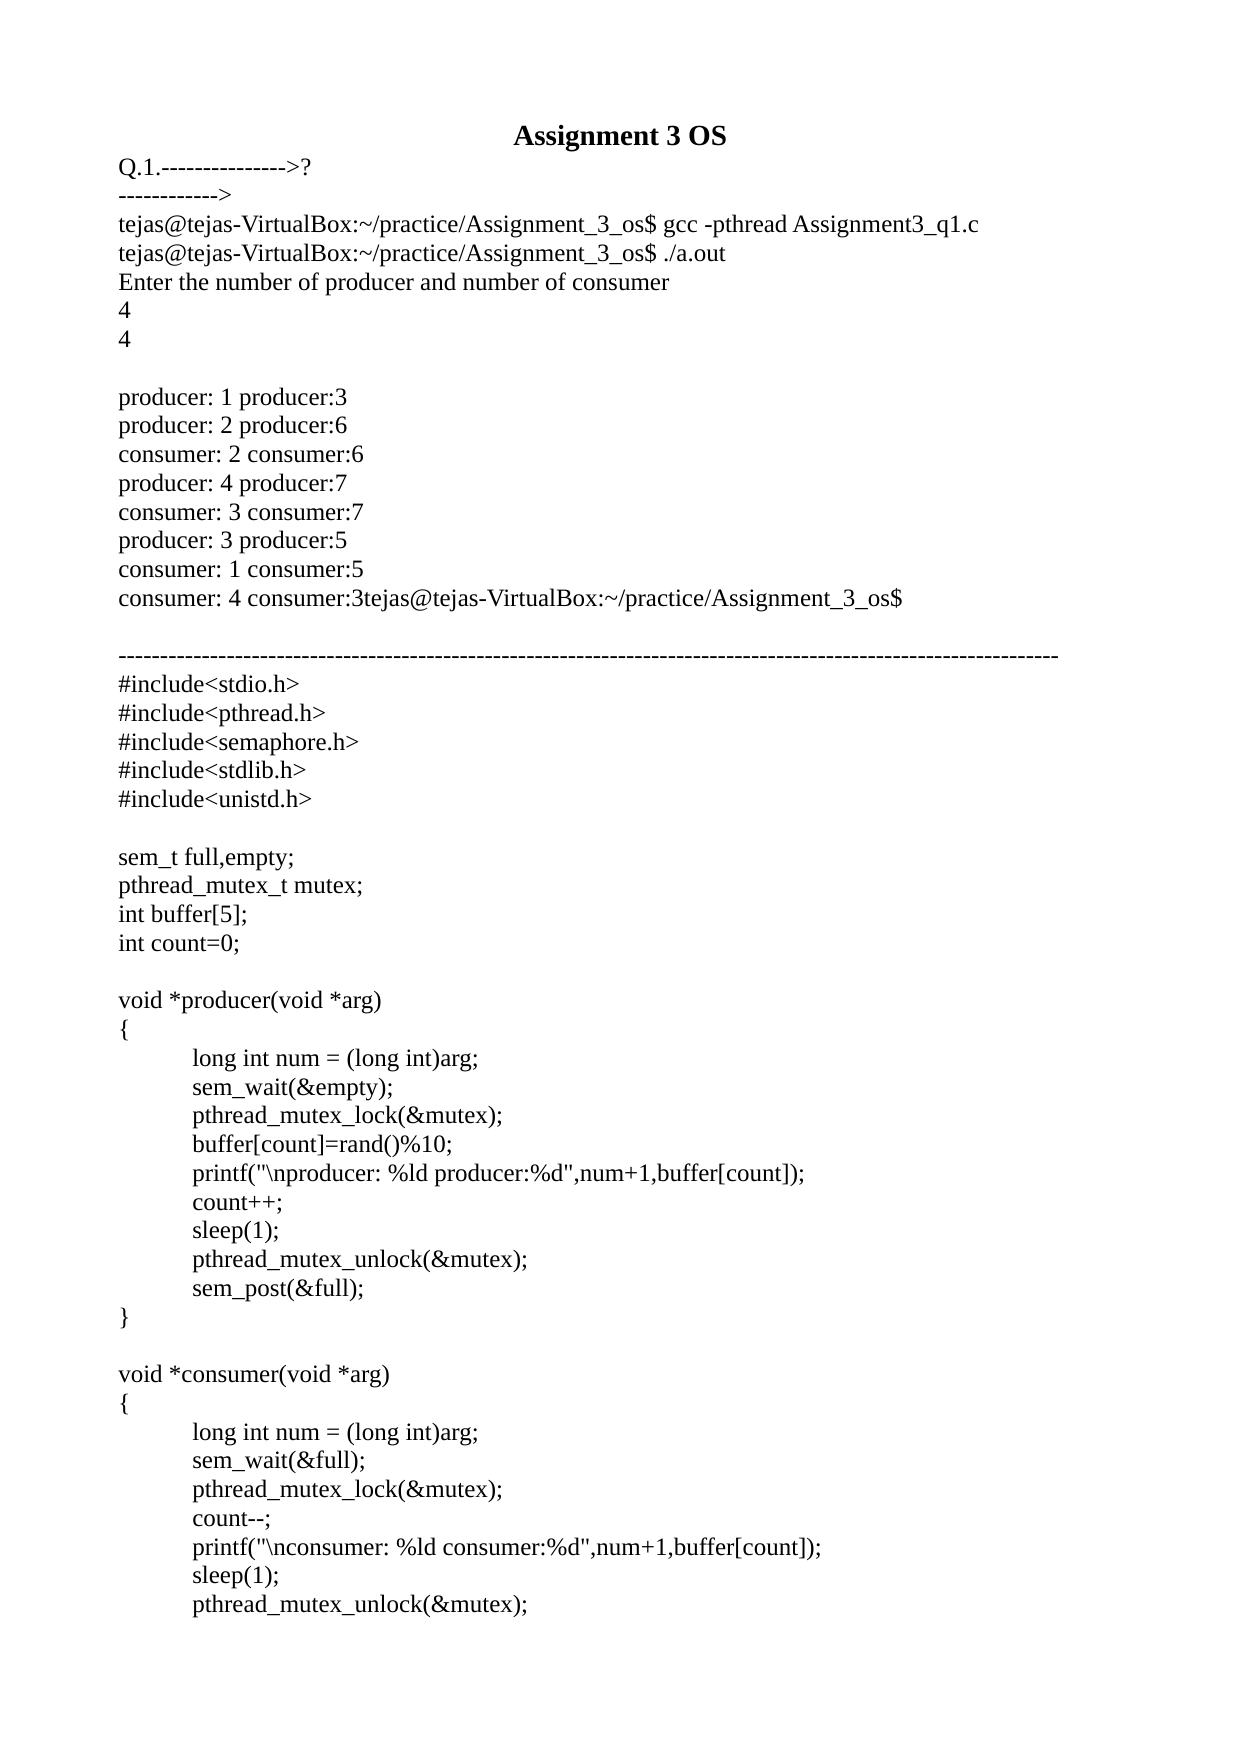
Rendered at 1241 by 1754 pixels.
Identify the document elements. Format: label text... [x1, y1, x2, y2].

text long int num = (long int)arg; [118, 1043, 1122, 1072]
text { [118, 1014, 1122, 1043]
text buffer[count]=rand()%10; [118, 1129, 1122, 1158]
text pthread_mutex_unlock(&mutex); [118, 1244, 1122, 1273]
text Enter the number of producer and number of consumer [118, 267, 1122, 295]
text consumer: 2 consumer:6 [118, 439, 1122, 468]
text int count=0; [118, 928, 1122, 957]
text #include<stdio.h> [118, 669, 1122, 698]
text printf("\nconsumer: %ld consumer:%d",num+1,buffer[count]); [118, 1532, 1122, 1560]
text producer: 3 producer:5 [118, 525, 1122, 554]
text #include<stdlib.h> [118, 755, 1122, 784]
text 4 [118, 295, 1122, 324]
text producer: 2 producer:6 [118, 410, 1122, 439]
text } [118, 1302, 1122, 1330]
text sleep(1); [118, 1215, 1122, 1244]
text pthread_mutex_lock(&mutex); [118, 1474, 1122, 1503]
text producer: 1 producer:3 [118, 382, 1122, 410]
text int buffer[5]; [118, 899, 1122, 928]
text pthread_mutex_t mutex; [118, 870, 1122, 899]
text sem_post(&full); [118, 1273, 1122, 1302]
text sem_wait(&empty); [118, 1072, 1122, 1100]
text Assignment 3 OS [118, 118, 1122, 152]
text tejas@tejas-VirtualBox:~/practice/Assignment_3_os$ gcc -pthread Assignment3_q1.c [118, 209, 1122, 238]
text 4 [118, 324, 1122, 353]
text count++; [118, 1187, 1122, 1215]
text pthread_mutex_lock(&mutex); [118, 1100, 1122, 1129]
text consumer: 1 consumer:5 [118, 554, 1122, 583]
text count--; [118, 1503, 1122, 1532]
text #include<pthread.h> [118, 698, 1122, 727]
text consumer: 4 consumer:3tejas@tejas-VirtualBox:~/practice/Assignment_3_os$ [118, 583, 1122, 612]
text ----------------------------------------------------------------------------------------------------------------- [118, 640, 1122, 669]
text long int num = (long int)arg; [118, 1417, 1122, 1445]
text #include<semaphore.h> [118, 727, 1122, 755]
text { [118, 1388, 1122, 1417]
text sem_wait(&full); [118, 1445, 1122, 1474]
text sem_t full,empty; [118, 842, 1122, 870]
text pthread_mutex_unlock(&mutex); [118, 1589, 1122, 1618]
text tejas@tejas-VirtualBox:~/practice/Assignment_3_os$ ./a.out [118, 238, 1122, 267]
text void *consumer(void *arg) [118, 1359, 1122, 1388]
text void *producer(void *arg) [118, 985, 1122, 1014]
text consumer: 3 consumer:7 [118, 497, 1122, 525]
text Q.1.--------------->? [118, 152, 1122, 180]
text printf("\nproducer: %ld producer:%d",num+1,buffer[count]); [118, 1158, 1122, 1187]
text sleep(1); [118, 1560, 1122, 1589]
text producer: 4 producer:7 [118, 468, 1122, 497]
text #include<unistd.h> [118, 784, 1122, 813]
text ------------> [118, 180, 1122, 209]
